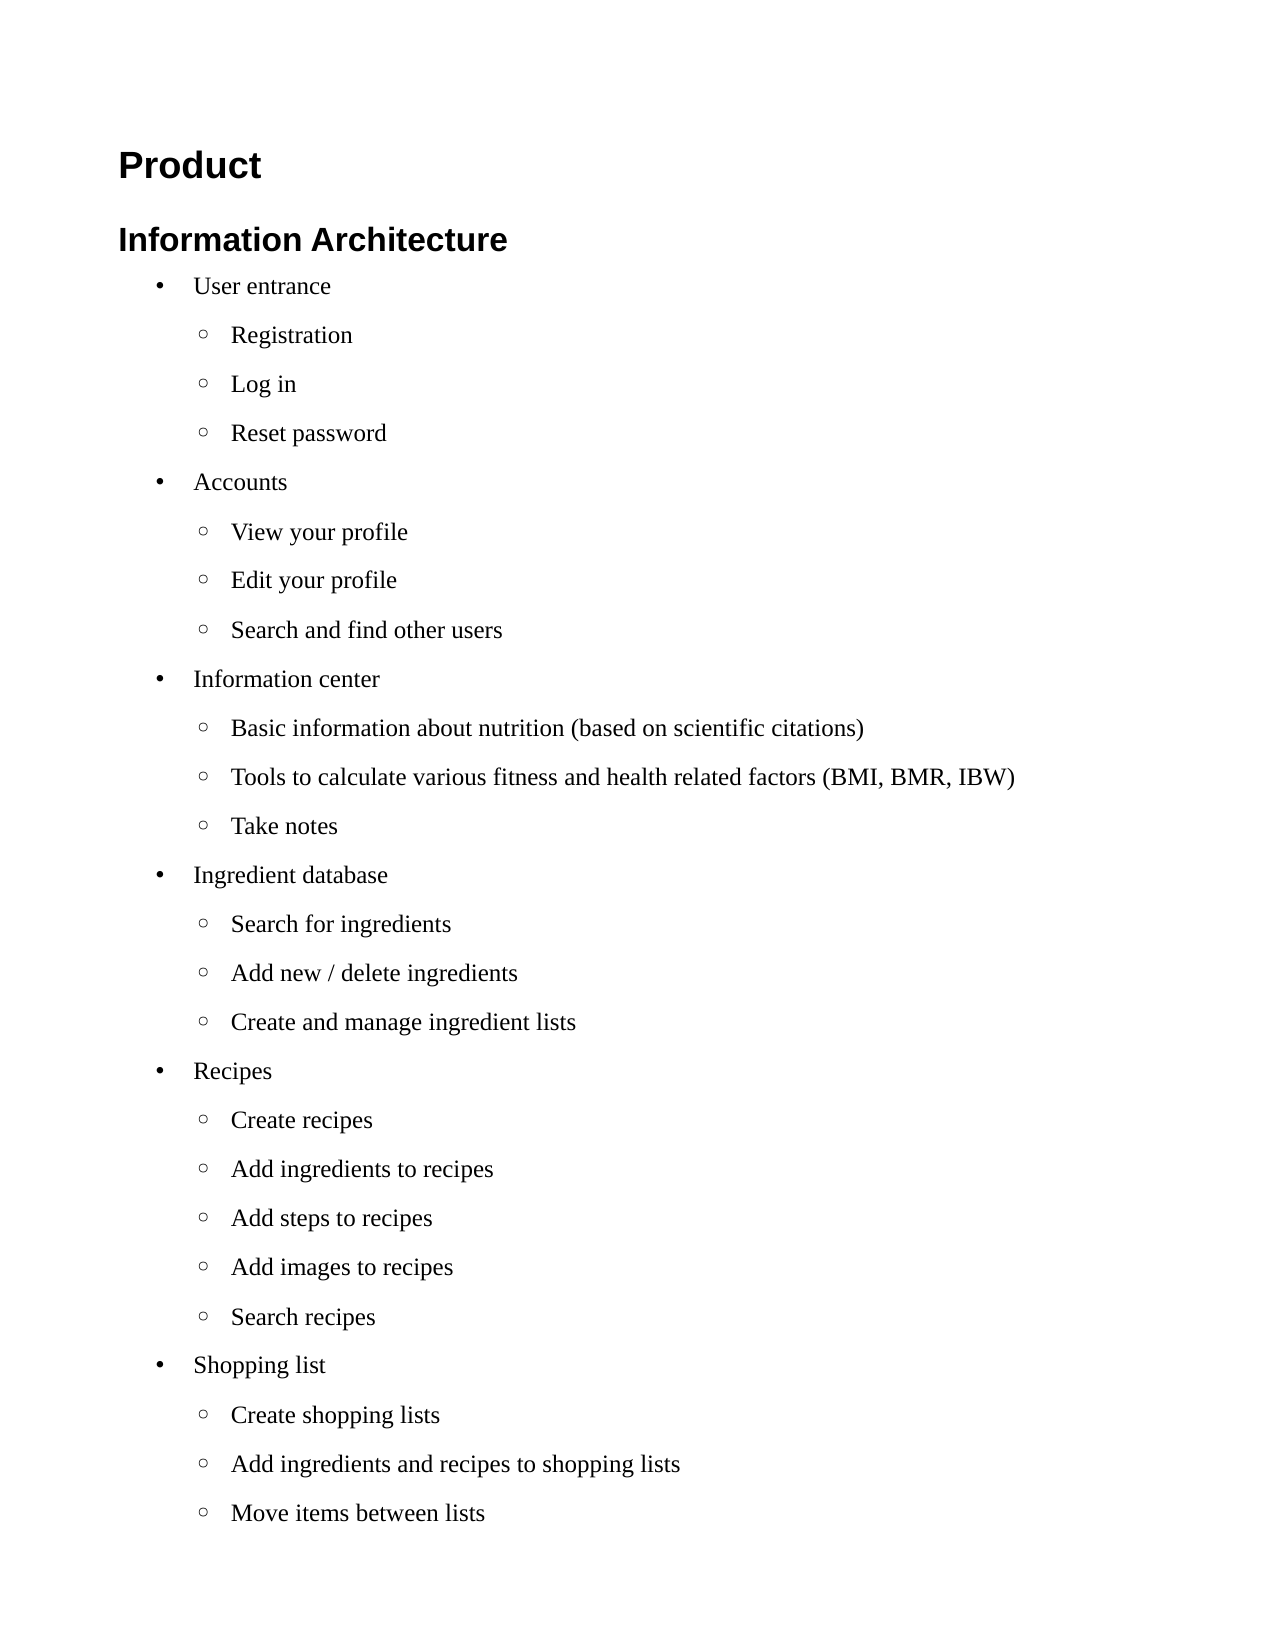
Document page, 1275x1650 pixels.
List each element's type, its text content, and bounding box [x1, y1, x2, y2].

list Search and find other users [193, 615, 1157, 643]
list Edit your profile [193, 566, 1157, 594]
list Move items between lists [193, 1498, 1157, 1527]
list Information center [156, 664, 1157, 692]
list Ingredient database [156, 860, 1157, 889]
list Add ingredients to recipes [193, 1154, 1157, 1183]
list Add ingredients and recipes to shopping lists [193, 1449, 1157, 1477]
list Create recipes [193, 1105, 1157, 1134]
subtitle Product [118, 143, 1157, 187]
list Shopping list [156, 1351, 1157, 1379]
list Take notes [193, 811, 1157, 840]
list Registration [193, 320, 1157, 349]
list Tools to calculate various fitness and health related factors (BMI, BMR, IBW) [193, 762, 1157, 791]
list Basic information about nutrition (based on scientific citations) [193, 713, 1157, 742]
list User entrance [156, 271, 1157, 300]
list Recipes [156, 1056, 1157, 1085]
list Search for ingredients [193, 909, 1157, 938]
list Search recipes [193, 1302, 1157, 1330]
list Add images to recipes [193, 1252, 1157, 1281]
list Reset password [193, 418, 1157, 447]
list Add new / delete ingredients [193, 958, 1157, 987]
list View your profile [193, 517, 1157, 545]
subtitle Information Architecture [118, 220, 1157, 259]
list Accounts [156, 467, 1157, 496]
list Create and manage ingredient lists [193, 1007, 1157, 1036]
list Add steps to recipes [193, 1203, 1157, 1232]
list Log in [193, 369, 1157, 398]
list Create shopping lists [193, 1400, 1157, 1428]
